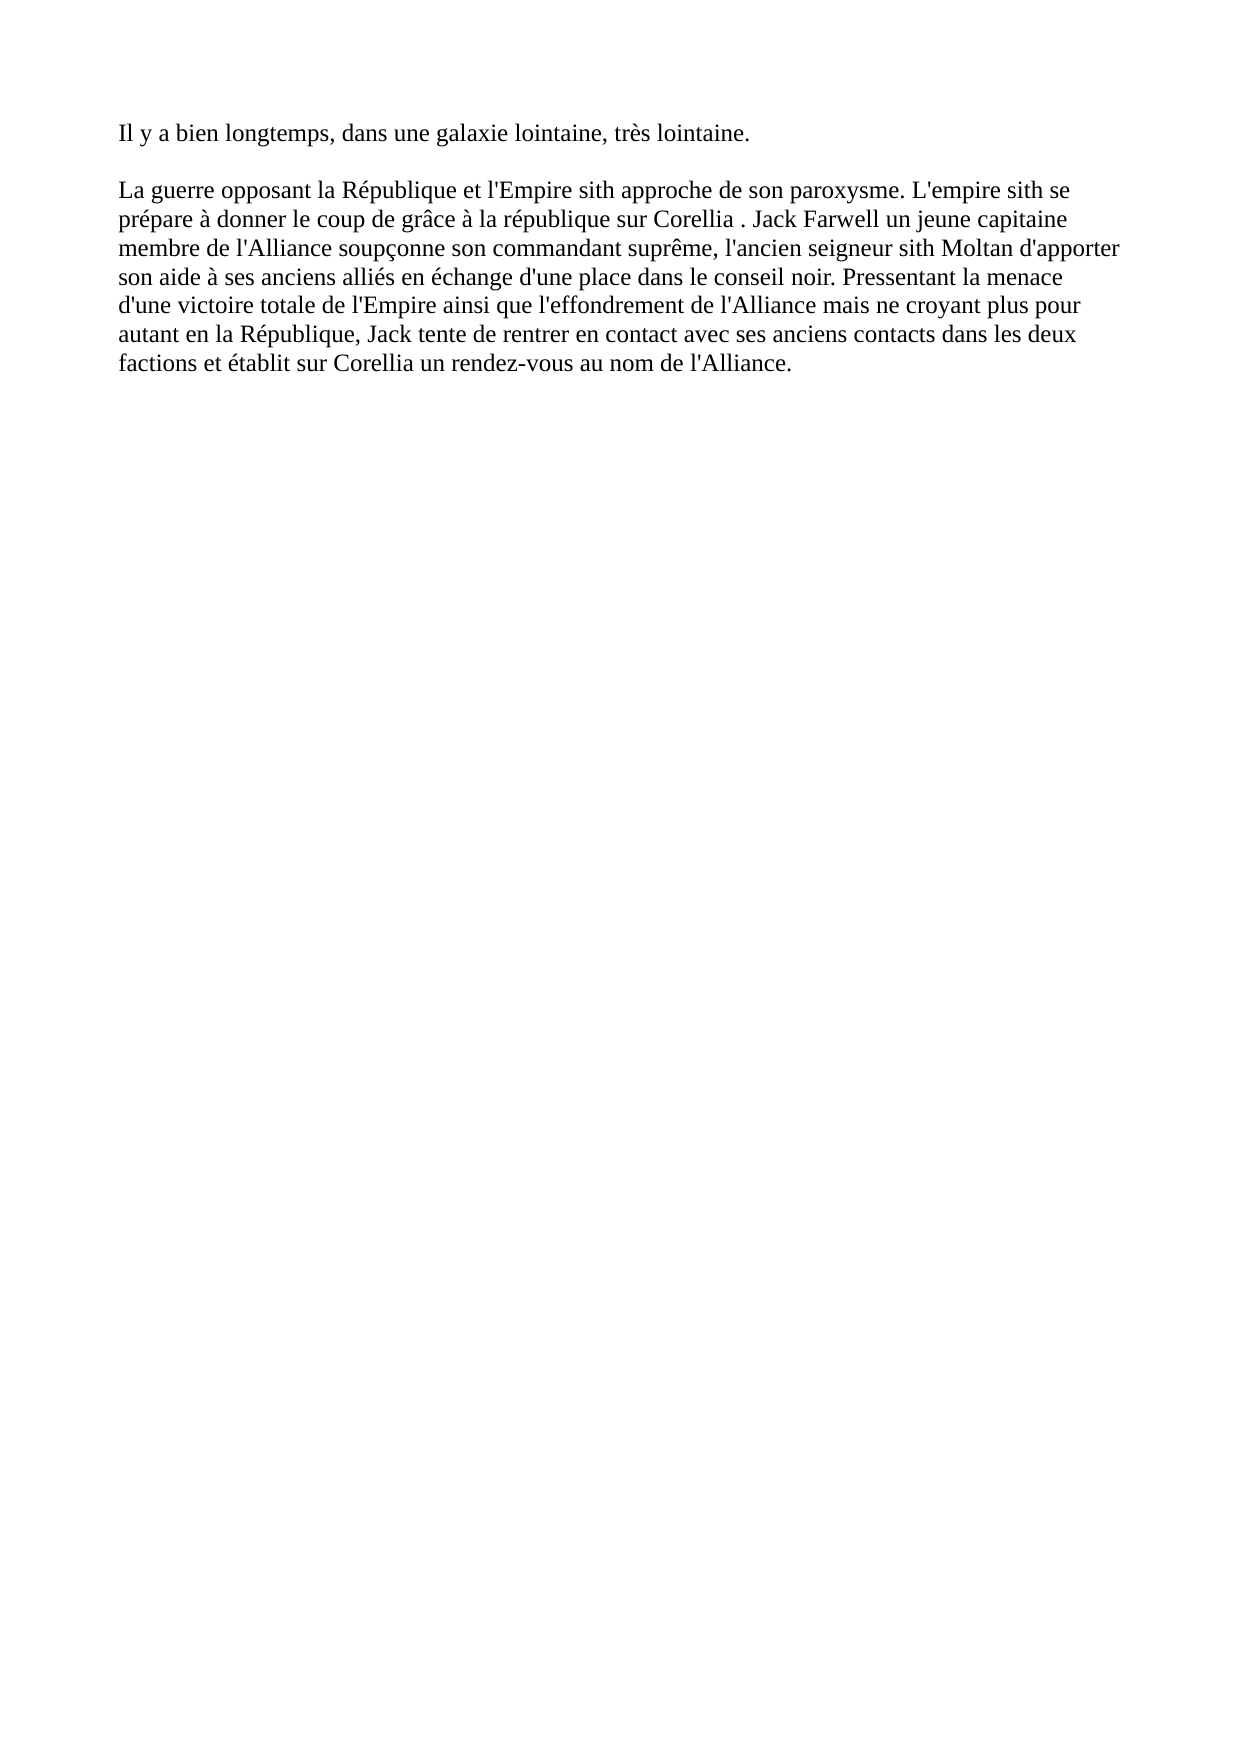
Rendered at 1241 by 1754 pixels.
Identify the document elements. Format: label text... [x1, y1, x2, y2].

text La guerre opposant la République et l'Empire sith approche de son paroxysme. L'empire sith se prépare à donner le coup de grâce à la république sur Corellia . Jack Farwell un jeune capitaine membre de l'Alliance soupçonne son commandant suprême, l'ancien seigneur sith Moltan d'apporter son aide à ses anciens alliés en échange d'une place dans le conseil noir. Pressentant la menace d'une victoire totale de l'Empire ainsi que l'effondrement de l'Alliance mais ne croyant plus pour autant en la République, Jack tente de rentrer en contact avec ses anciens contacts dans les deux factions et établit sur Corellia un rendez-vous au nom de l'Alliance. [118, 176, 1122, 377]
text Il y a bien longtemps, dans une galaxie lointaine, très lointaine. [118, 118, 1122, 147]
